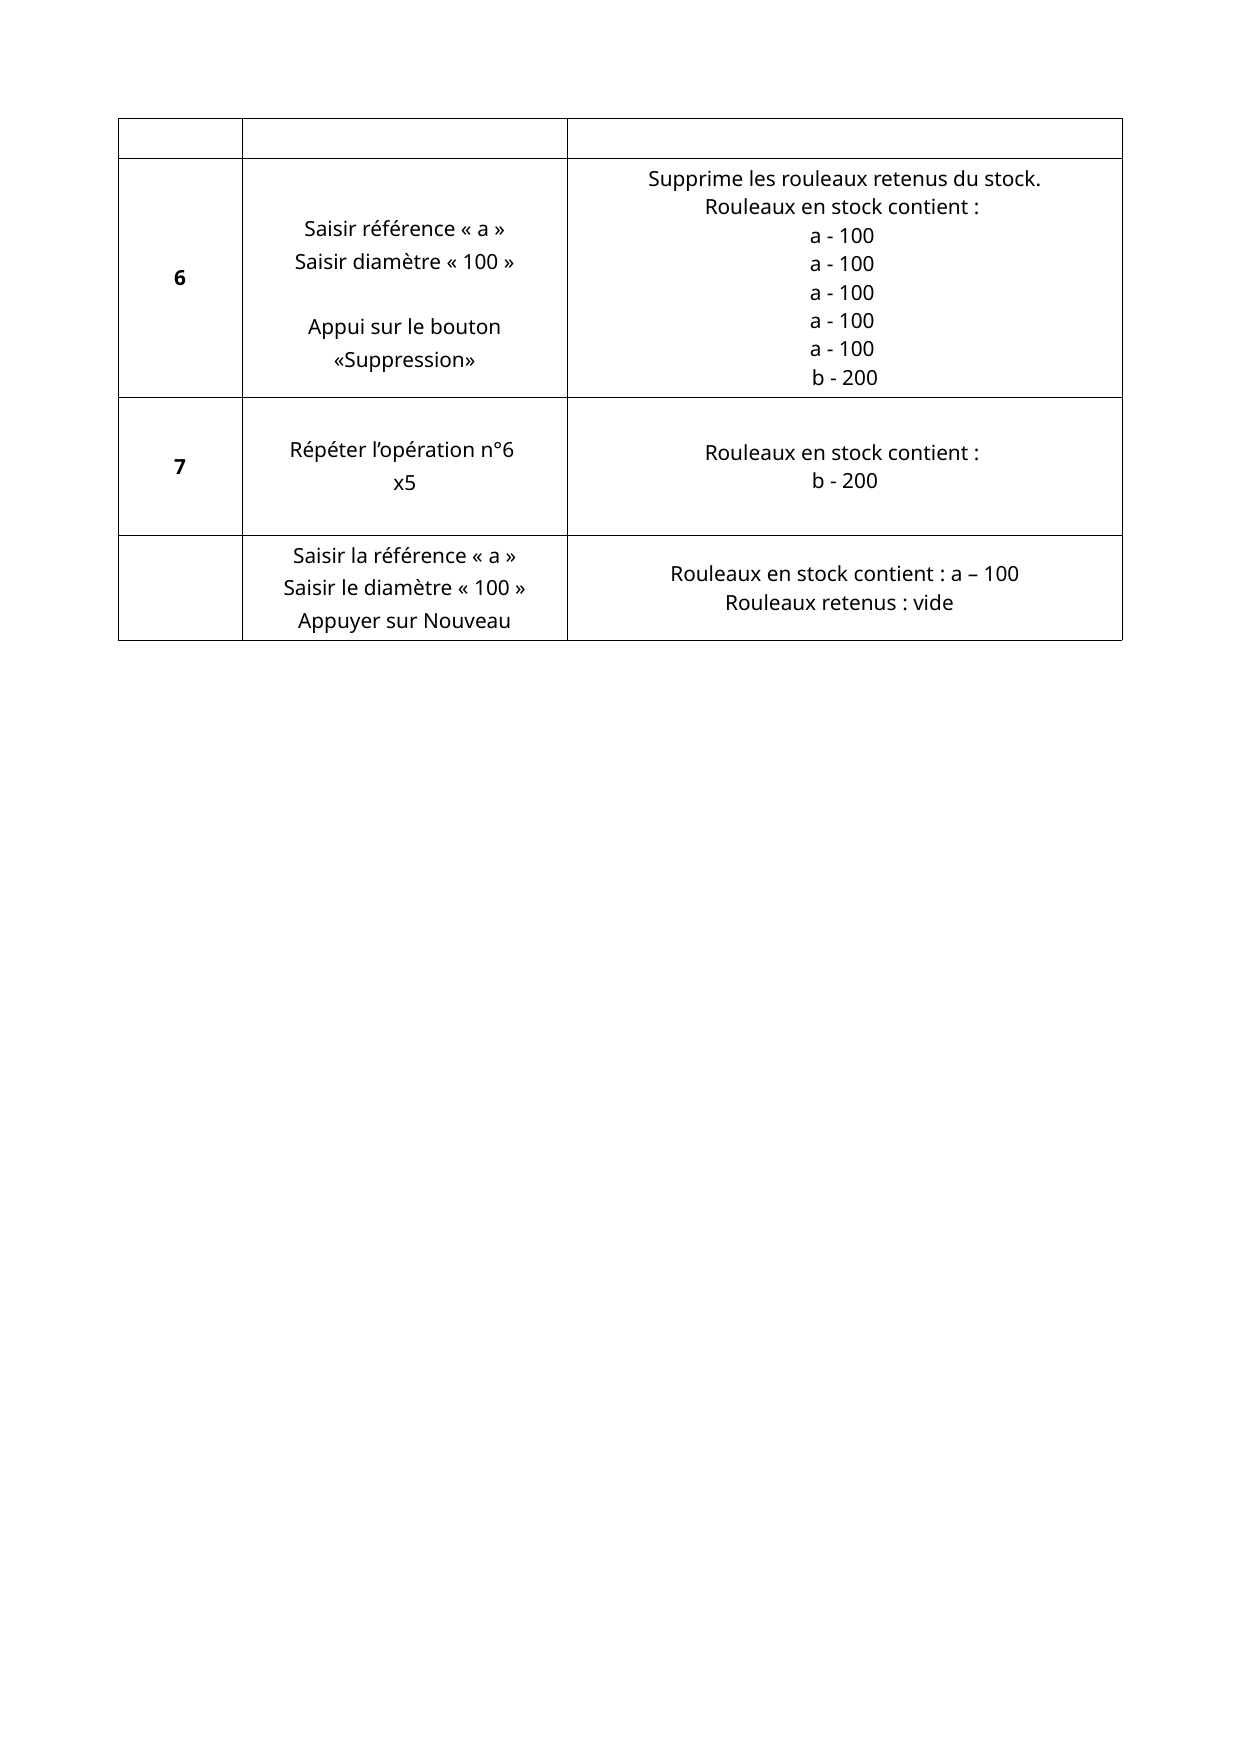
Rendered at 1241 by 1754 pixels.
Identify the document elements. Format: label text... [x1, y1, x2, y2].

table_cell 7 [119, 398, 242, 535]
table_cell [119, 119, 242, 158]
table_cell [119, 536, 242, 640]
table_cell Saisir la référence « a » Saisir le diamètre « 100 » Appuyer sur Nouveau [243, 536, 567, 640]
table_cell 6 [119, 159, 242, 397]
table_cell Saisir référence « a » Saisir diamètre « 100 » Appui sur le bouton «Suppression» [243, 159, 567, 397]
table_cell Répéter l’opération n°6 x5 [243, 398, 567, 535]
table_cell Supprime les rouleaux retenus du stock. Rouleaux en stock contient : a - 100 a - 100 a - 100 a - 100 a - 100 b - 200 [568, 159, 1122, 397]
table_cell Rouleaux en stock contient : a – 100 Rouleaux retenus : vide [568, 536, 1122, 640]
table_cell [568, 119, 1122, 158]
table_cell Rouleaux en stock contient : b - 200 [568, 398, 1122, 535]
table_cell [243, 119, 567, 158]
